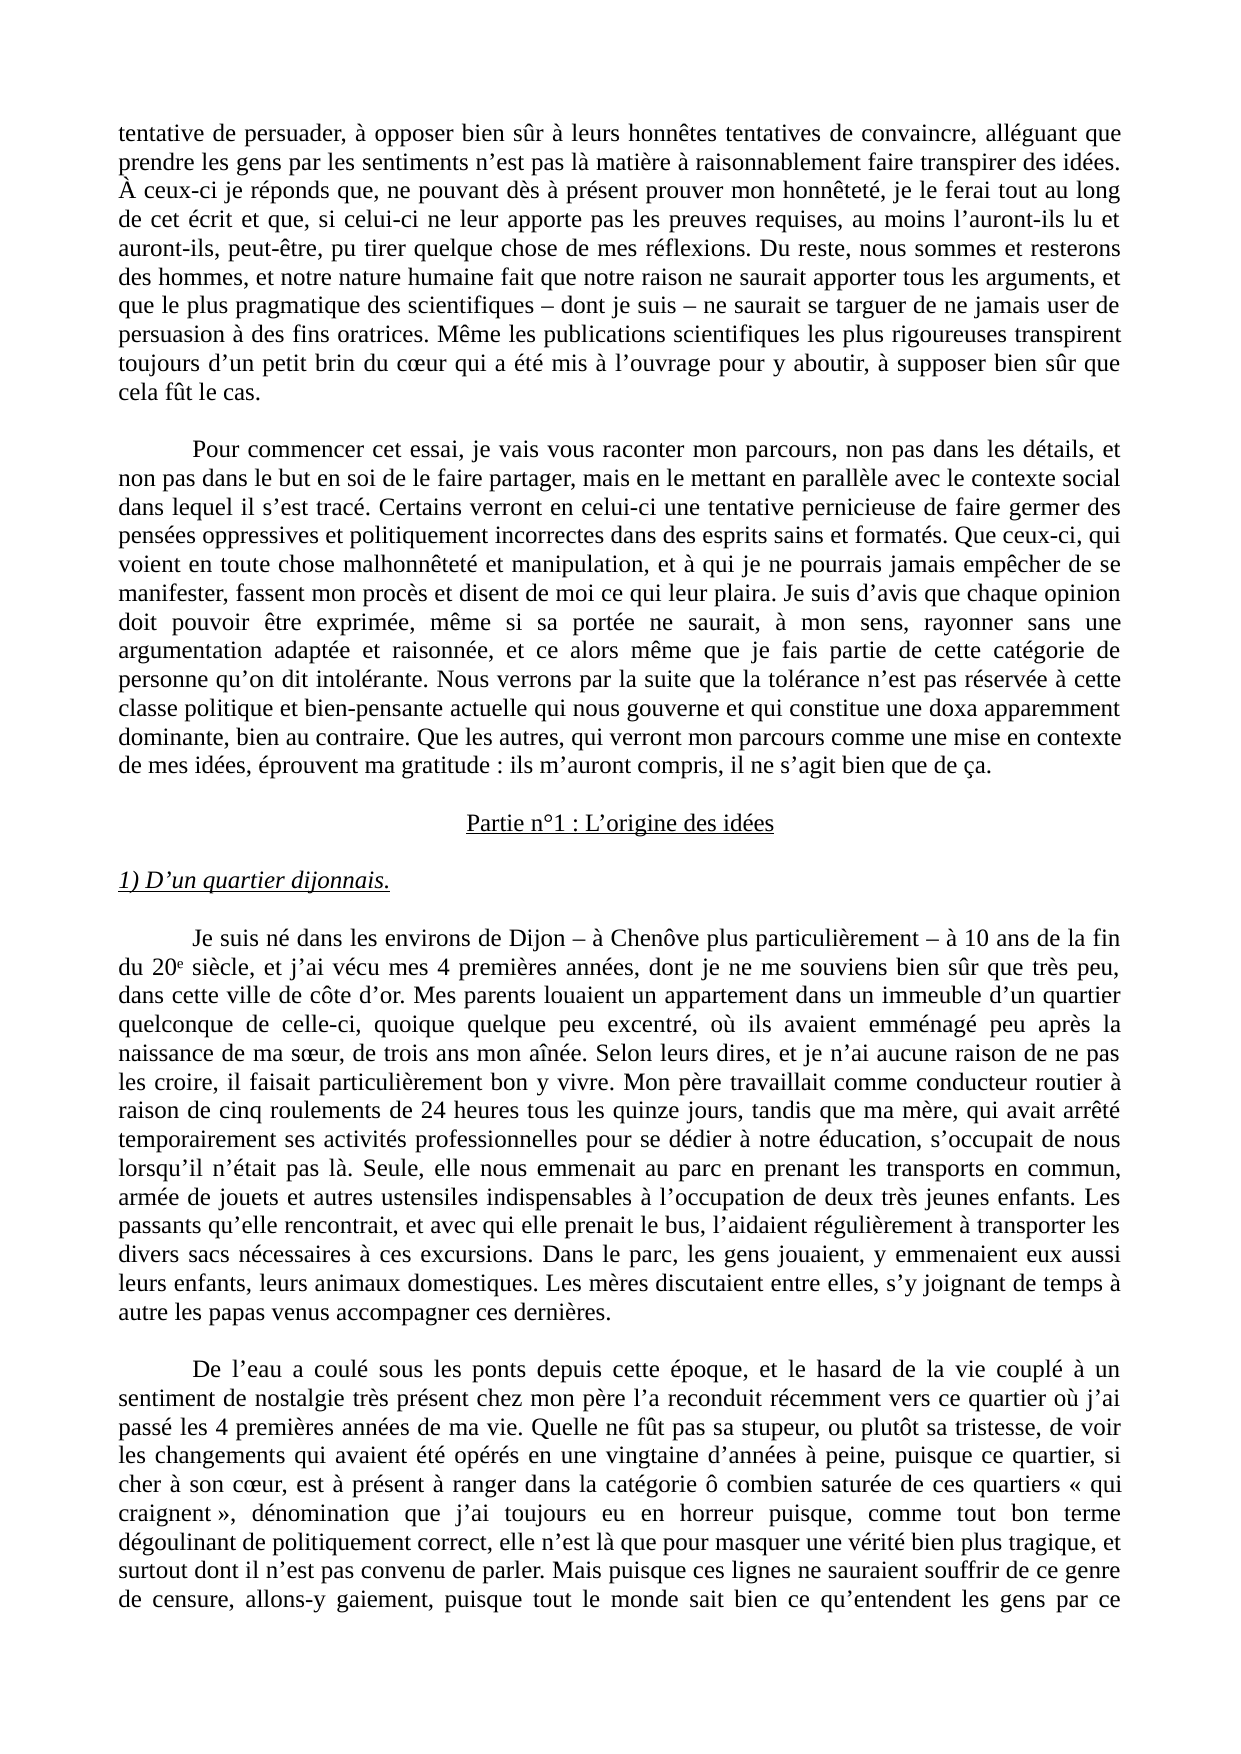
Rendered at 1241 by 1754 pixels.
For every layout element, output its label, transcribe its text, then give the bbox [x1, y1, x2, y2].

text De l’eau a coulé sous les ponts depuis cette époque, et le hasard de la vie couplé à un sentiment de nostalgie très présent chez mon père l’a reconduit récemment vers ce quartier où j’ai passé les 4 premières années de ma vie. Quelle ne fût pas sa stupeur, ou plutôt sa tristesse, de voir les changements qui avaient été opérés en une vingtaine d’années à peine, puisque ce quartier, si cher à son cœur, est à présent à ranger dans la catégorie ô combien saturée de ces quartiers « qui craignent », dénomination que j’ai toujours eu en horreur puisque, comme tout bon terme dégoulinant de politiquement correct, elle n’est là que pour masquer une vérité bien plus tragique, et surtout dont il n’est pas convenu de parler. Mais puisque ces lignes ne sauraient souffrir de ce genre de censure, allons-y gaiement, puisque tout le monde sait bien ce qu’entendent les gens par ce [118, 1354, 1122, 1613]
text Pour commencer cet essai, je vais vous raconter mon parcours, non pas dans les détails, et non pas dans le but en soi de le faire partager, mais en le mettant en parallèle avec le contexte social dans lequel il s’est tracé. Certains verront en celui-ci une tentative pernicieuse de faire germer des pensées oppressives et politiquement incorrectes dans des esprits sains et formatés. Que ceux-ci, qui voient en toute chose malhonnêteté et manipulation, et à qui je ne pourrais jamais empêcher de se manifester, fassent mon procès et disent de moi ce qui leur plaira. Je suis d’avis que chaque opinion doit pouvoir être exprimée, même si sa portée ne saurait, à mon sens, rayonner sans une argumentation adaptée et raisonnée, et ce alors même que je fais partie de cette catégorie de personne qu’on dit intolérante. Nous verrons par la suite que la tolérance n’est pas réservée à cette classe politique et bien-pensante actuelle qui nous gouverne et qui constitue une doxa apparemment dominante, bien au contraire. Que les autres, qui verront mon parcours comme une mise en contexte de mes idées, éprouvent ma gratitude : ils m’auront compris, il ne s’agit bien que de ça. [118, 434, 1122, 779]
text 1) D’un quartier dijonnais. [118, 866, 1122, 894]
text Partie n°1 : L’origine des idées [118, 808, 1122, 837]
text tentative de persuader, à opposer bien sûr à leurs honnêtes tentatives de convaincre, alléguant que prendre les gens par les sentiments n’est pas là matière à raisonnablement faire transpirer des idées. À ceux-ci je réponds que, ne pouvant dès à présent prouver mon honnêteté, je le ferai tout au long de cet écrit et que, si celui-ci ne leur apporte pas les preuves requises, au moins l’auront-ils lu et auront-ils, peut-être, pu tirer quelque chose de mes réflexions. Du reste, nous sommes et resterons des hommes, et notre nature humaine fait que notre raison ne saurait apporter tous les arguments, et que le plus pragmatique des scientifiques – dont je suis – ne saurait se targuer de ne jamais user de persuasion à des fins oratrices. Même les publications scientifiques les plus rigoureuses transpirent toujours d’un petit brin du cœur qui a été mis à l’ouvrage pour y aboutir, à supposer bien sûr que cela fût le cas. [118, 118, 1122, 406]
text Je suis né dans les environs de Dijon – à Chenôve plus particulièrement – à 10 ans de la fin du 20ᵉ siècle, et j’ai vécu mes 4 premières années, dont je ne me souviens bien sûr que très peu, dans cette ville de côte d’or. Mes parents louaient un appartement dans un immeuble d’un quartier quelconque de celle-ci, quoique quelque peu excentré, où ils avaient emménagé peu après la naissance de ma sœur, de trois ans mon aînée. Selon leurs dires, et je n’ai aucune raison de ne pas les croire, il faisait particulièrement bon y vivre. Mon père travaillait comme conducteur routier à raison de cinq roulements de 24 heures tous les quinze jours, tandis que ma mère, qui avait arrêté temporairement ses activités professionnelles pour se dédier à notre éducation, s’occupait de nous lorsqu’il n’était pas là. Seule, elle nous emmenait au parc en prenant les transports en commun, armée de jouets et autres ustensiles indispensables à l’occupation de deux très jeunes enfants. Les passants qu’elle rencontrait, et avec qui elle prenait le bus, l’aidaient régulièrement à transporter les divers sacs nécessaires à ces excursions. Dans le parc, les gens jouaient, y emmenaient eux aussi leurs enfants, leurs animaux domestiques. Les mères discutaient entre elles, s’y joignant de temps à autre les papas venus accompagner ces dernières. [118, 923, 1122, 1326]
